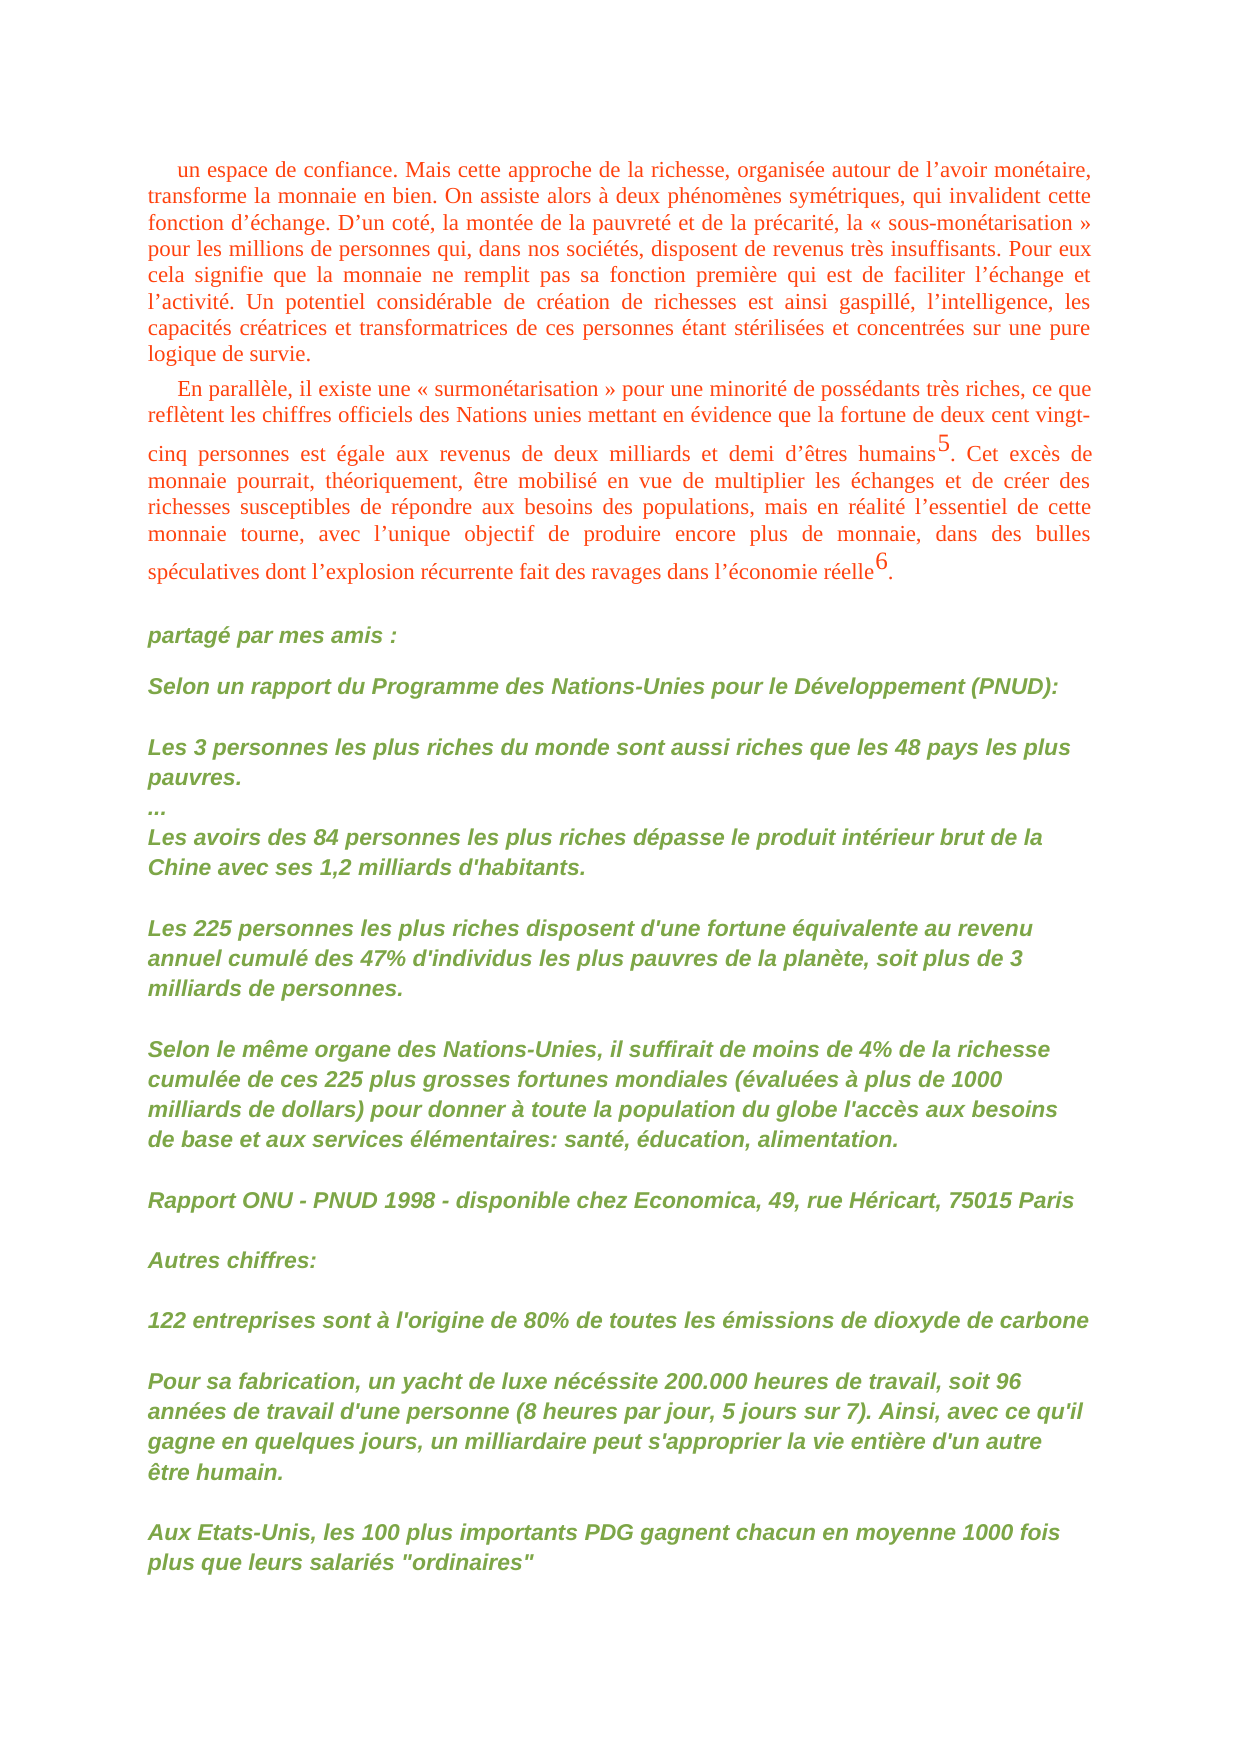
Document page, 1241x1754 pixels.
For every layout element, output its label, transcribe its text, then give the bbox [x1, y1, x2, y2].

text un espace de confiance. Mais cette approche de la richesse, organisée autour de l’avoir monétaire, transforme la monnaie en bien. On assiste alors à deux phénomènes symétriques, qui invalident cette fonction d’échange. D’un coté, la montée de la pauvreté et de la précarité, la « sous-monétarisation » pour les millions de personnes qui, dans nos sociétés, disposent de revenus très insuffisants. Pour eux cela signifie que la monnaie ne remplit pas sa fonction première qui est de faciliter l’échange et l’activité. Un potentiel considérable de création de richesses est ainsi gaspillé, l’intelligence, les capacités créatrices et transformatrices de ces personnes étant stérilisées et concentrées sur une pure logique de survie. [148, 156, 1093, 367]
text partagé par mes amis : [148, 622, 1093, 648]
text En parallèle, il existe une « surmonétarisation » pour une minorité de possédants très riches, ce que reflètent les chiffres officiels des Nations unies mettant en évidence que la fortune de deux cent vingt-cinq personnes est égale aux revenus de deux milliards et demi d’êtres humains5. Cet excès de monnaie pourrait, théoriquement, être mobilisé en vue de multiplier les échanges et de créer des richesses susceptibles de répondre aux besoins des populations, mais en réalité l’essentiel de cette monnaie tourne, avec l’unique objectif de produire encore plus de monnaie, dans des bulles spéculatives dont l’explosion récurrente fait des ravages dans l’économie réelle6. [148, 375, 1093, 585]
text Selon un rapport du Programme des Nations-Unies pour le Développement (PNUD): Les 3 personnes les plus riches du monde sont aussi riches que les 48 pays les plus pauvres. ... Les avoirs des 84 personnes les plus riches dépasse le produit intérieur brut de la Chine avec ses 1,2 milliards d'habitants. Les 225 personnes les plus riches disposent d'une fortune équivalente au revenu annuel cumulé des 47% d'individus les plus pauvres de la planète, soit plus de 3 milliards de personnes. Selon le même organe des Nations-Unies, il suffirait de moins de 4% de la richesse cumulée de ces 225 plus grosses fortunes mondiales (évaluées à plus de 1000 milliards de dollars) pour donner à toute la population du globe l'accès aux besoins de base et aux services élémentaires: santé, éducation, alimentation. Rapport ONU - PNUD 1998 - disponible chez Economica, 49, rue Héricart, 75015 Paris Autres chiffres: 122 entreprises sont à l'origine de 80% de toutes les émissions de dioxyde de carbone Pour sa fabrication, un yacht de luxe nécéssite 200.000 heures de travail, soit 96 années de travail d'une personne (8 heures par jour, 5 jours sur 7). Ainsi, avec ce qu'il gagne en quelques jours, un milliardaire peut s'approprier la vie entière d'un autre être humain. Aux Etats-Unis, les 100 plus importants PDG gagnent chacun en moyenne 1000 fois plus que leurs salariés "ordinaires" [148, 673, 1093, 1606]
